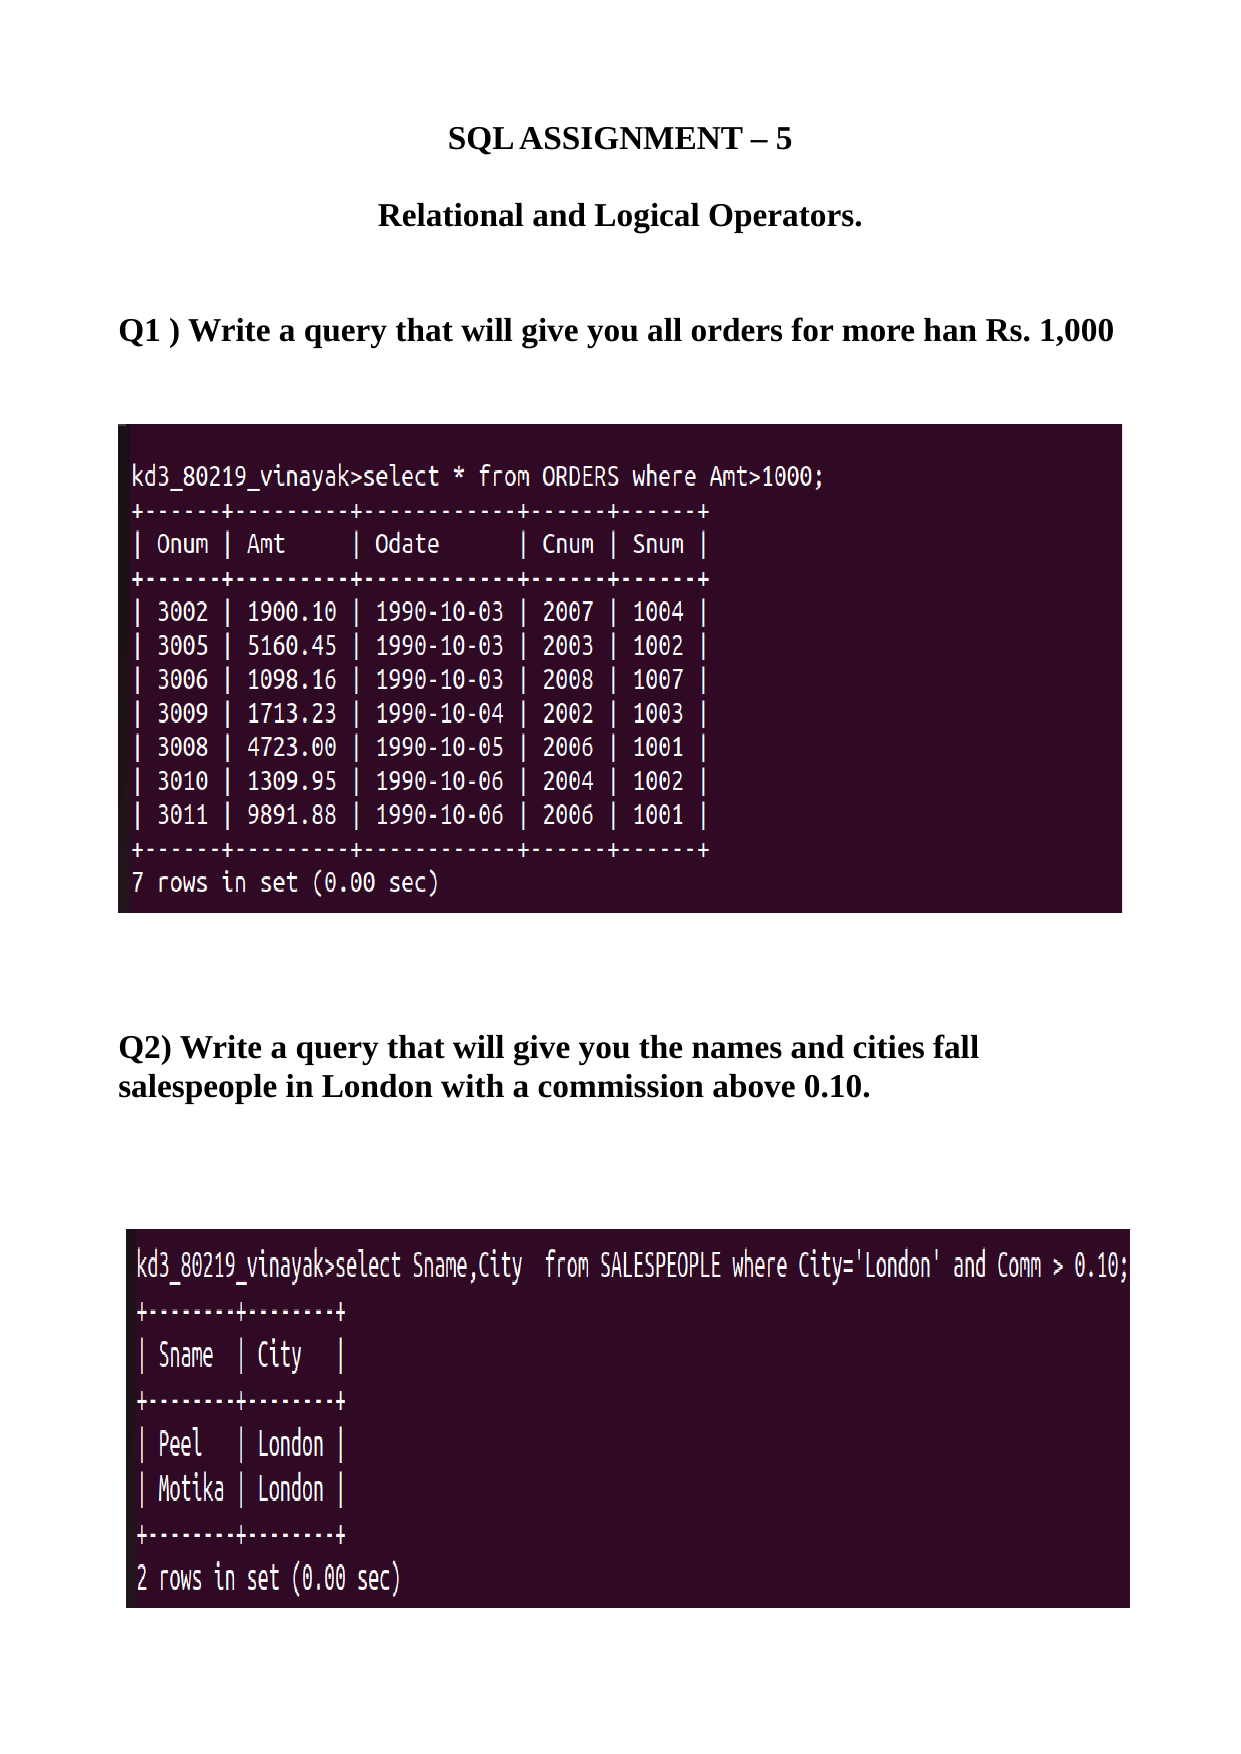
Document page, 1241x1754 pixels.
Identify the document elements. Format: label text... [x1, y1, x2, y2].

text Relational and Logical Operators. [118, 195, 1122, 233]
picture [118, 424, 1123, 913]
text SQL ASSIGNMENT – 5 [118, 118, 1122, 156]
text Q2) Write a query that will give you the names and cities fall salespeople in London with a commission above 0.10. [118, 1028, 1122, 1104]
text Q1 ) Write a query that will give you all orders for more han Rs. 1,000 [118, 310, 1122, 348]
picture [126, 1229, 1130, 1608]
